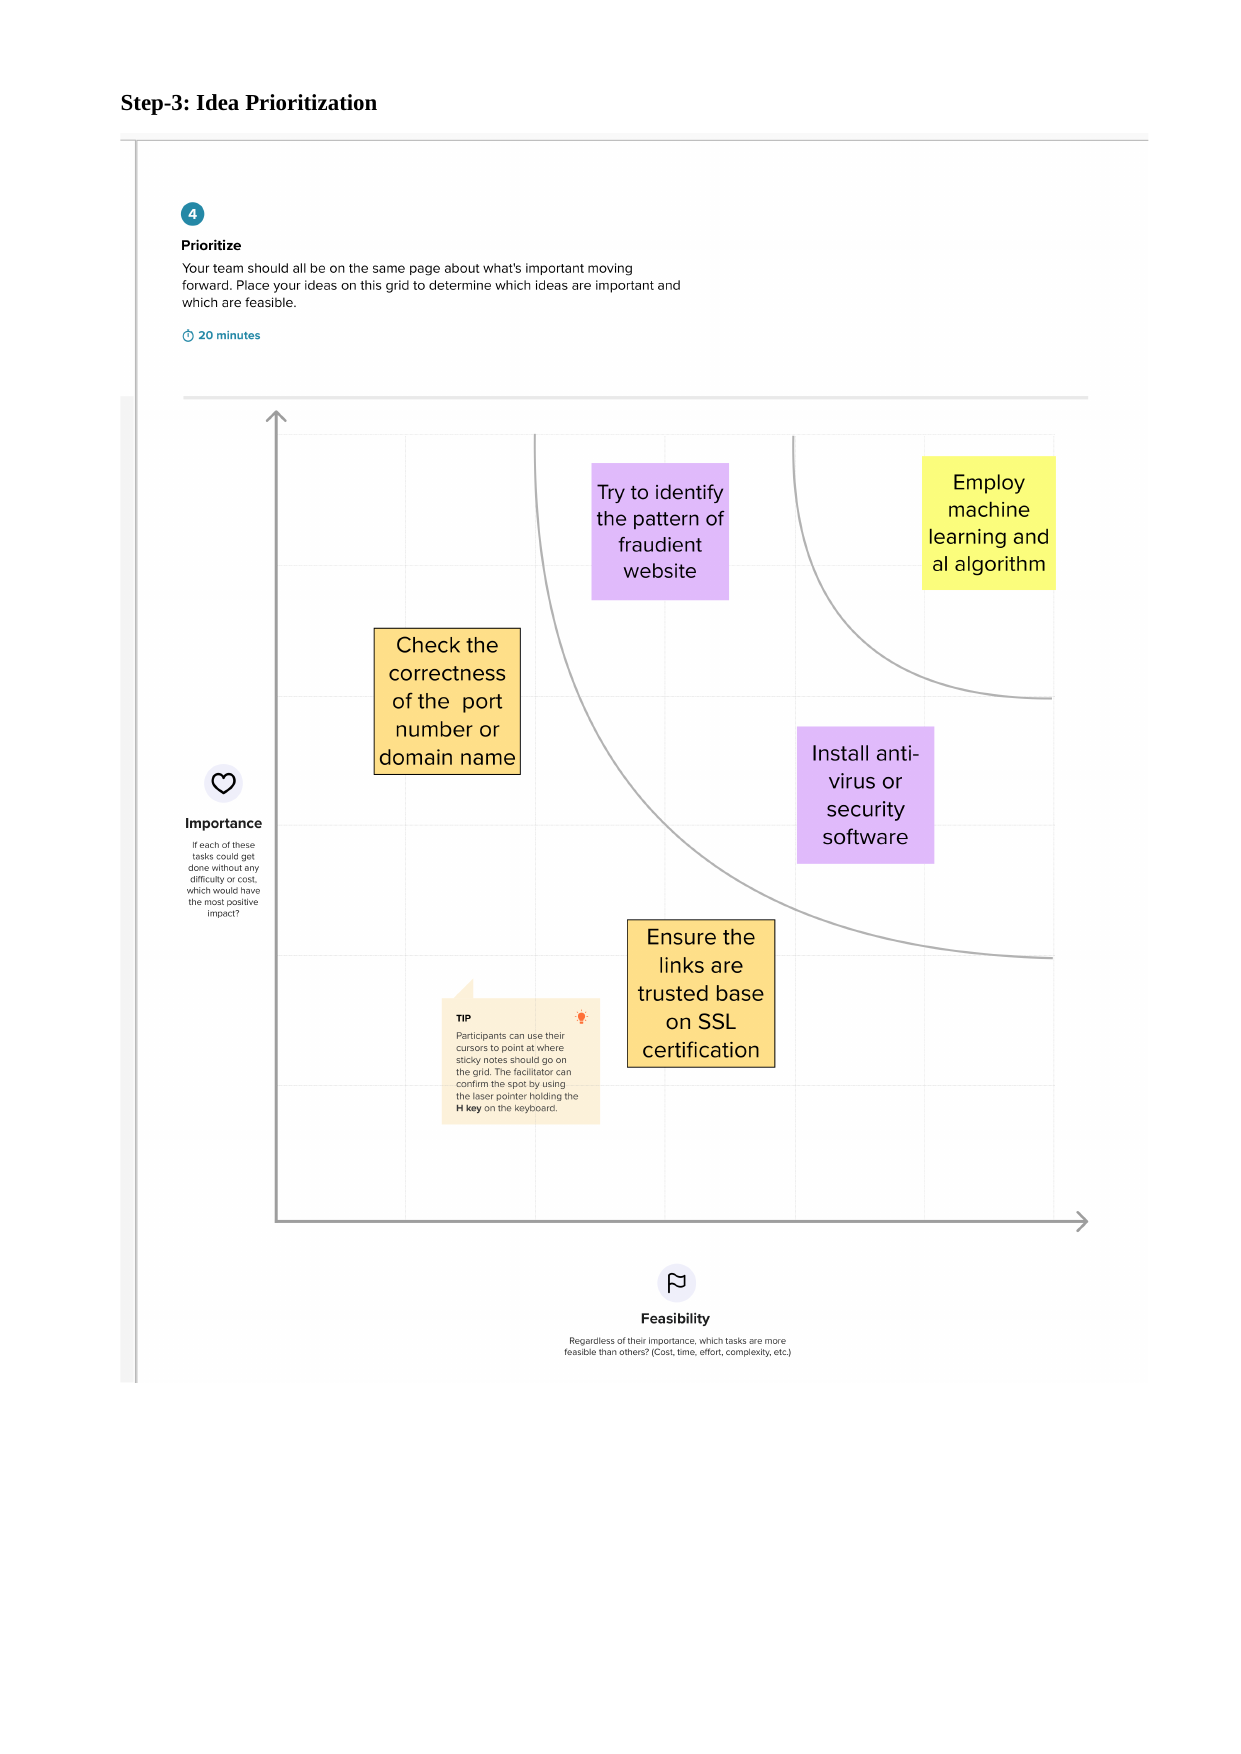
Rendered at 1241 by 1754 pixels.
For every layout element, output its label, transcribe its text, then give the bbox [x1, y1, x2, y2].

picture [120, 133, 1149, 1383]
text Step-3: Idea Prioritization [120, 89, 1148, 115]
